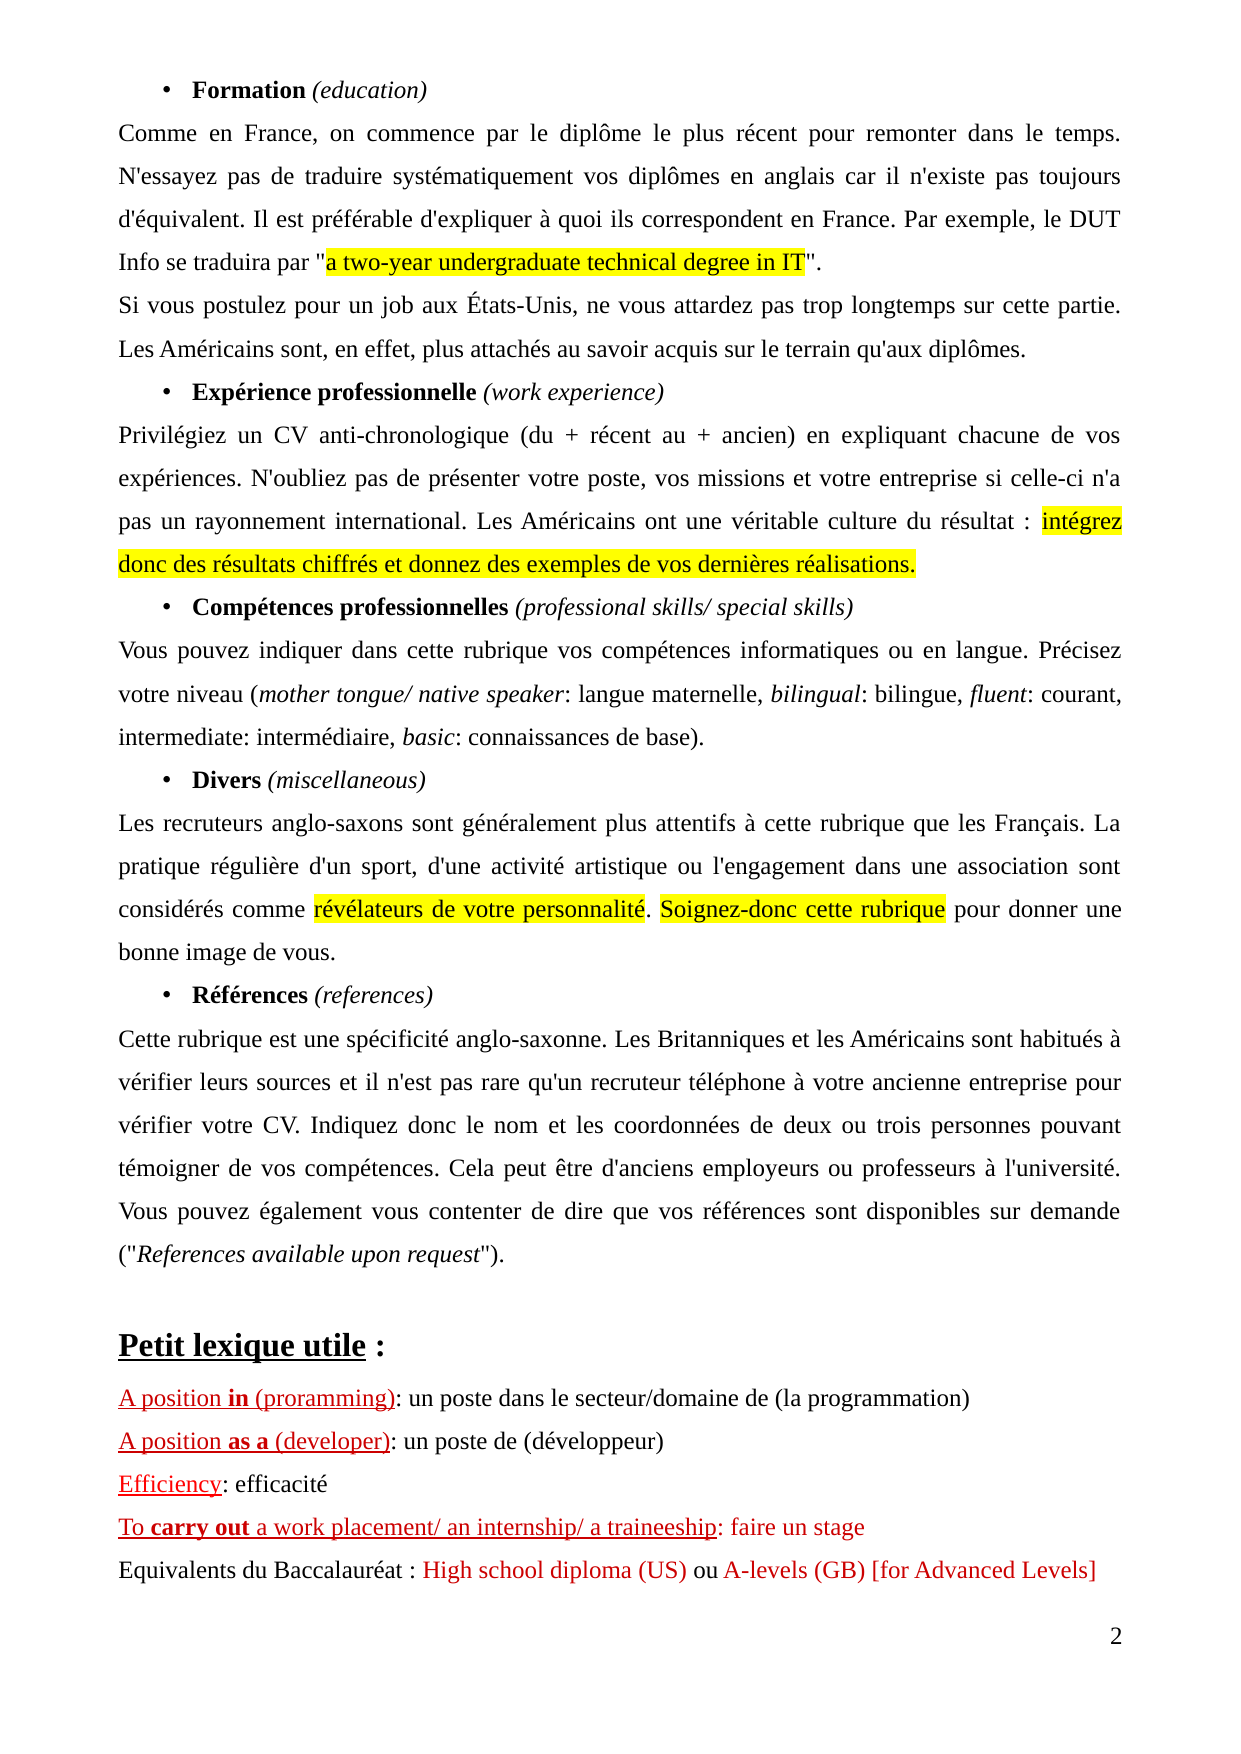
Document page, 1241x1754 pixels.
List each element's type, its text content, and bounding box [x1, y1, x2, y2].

list Expérience professionnelle (work experience) [162, 377, 1122, 406]
text Les recruteurs anglo-saxons sont généralement plus attentifs à cette rubrique que les Français. La pratique régulière d'un sport, d'une activité artistique ou l'engagement dans une association sont considérés comme révélateurs de votre personnalité. Soignez-donc cette rubrique pour donner une bonne image de vous. [118, 808, 1122, 966]
text A position as a (developer): un poste de (développeur) [118, 1426, 1122, 1455]
text Vous pouvez indiquer dans cette rubrique vos compétences informatiques ou en langue. Précisez votre niveau (mother tongue/ native speaker: langue maternelle, bilingual: bilingue, fluent: courant, intermediate: intermédiaire, basic: connaissances de base). [118, 636, 1122, 751]
subtitle Petit lexique utile : [118, 1326, 1122, 1364]
text Privilégiez un CV anti-chronologique (du + récent au + ancien) en expliquant chacune de vos expériences. N'oubliez pas de présenter votre poste, vos missions et votre entreprise si celle-ci n'a pas un rayonnement international. Les Américains ont une véritable culture du résultat : intégrez donc des résultats chiffrés et donnez des exemples de vos dernières réalisations. [118, 420, 1122, 578]
list Compétences professionnelles (professional skills/ special skills) [162, 592, 1122, 621]
list Divers (miscellaneous) [162, 765, 1122, 794]
text Si vous postulez pour un job aux États-Unis, ne vous attardez pas trop longtemps sur cette partie. Les Américains sont, en effet, plus attachés au savoir acquis sur le terrain qu'aux diplômes. [118, 291, 1122, 362]
list Formation (education) [162, 75, 1122, 104]
text Comme en France, on commence par le diplôme le plus récent pour remonter dans le temps. N'essayez pas de traduire systématiquement vos diplômes en anglais car il n'existe pas toujours d'équivalent. Il est préférable d'expliquer à quoi ils correspondent en France. Par exemple, le DUT Info se traduira par "a two-year undergraduate technical degree in IT". [118, 118, 1122, 276]
text A position in (proramming): un poste dans le secteur/domaine de (la programmation) [118, 1383, 1122, 1412]
text Cette rubrique est une spécificité anglo-saxonne. Les Britanniques et les Américains sont habitués à vérifier leurs sources et il n'est pas rare qu'un recruteur téléphone à votre ancienne entreprise pour vérifier votre CV. Indiquez donc le nom et les coordonnées de deux ou trois personnes pouvant témoigner de vos compétences. Cela peut être d'anciens employeurs ou professeurs à l'université. Vous pouvez également vous contenter de dire que vos références sont disponibles sur demande ("References available upon request"). [118, 1024, 1122, 1268]
list Références (references) [162, 981, 1122, 1009]
text Efficiency: efficacité [118, 1469, 1122, 1498]
text Equivalents du Baccalauréat : High school diploma (US) ou A-levels (GB) [for Advanced Levels] [118, 1556, 1122, 1584]
text To carry out a work placement/ an internship/ a traineeship: faire un stage [118, 1512, 1122, 1541]
